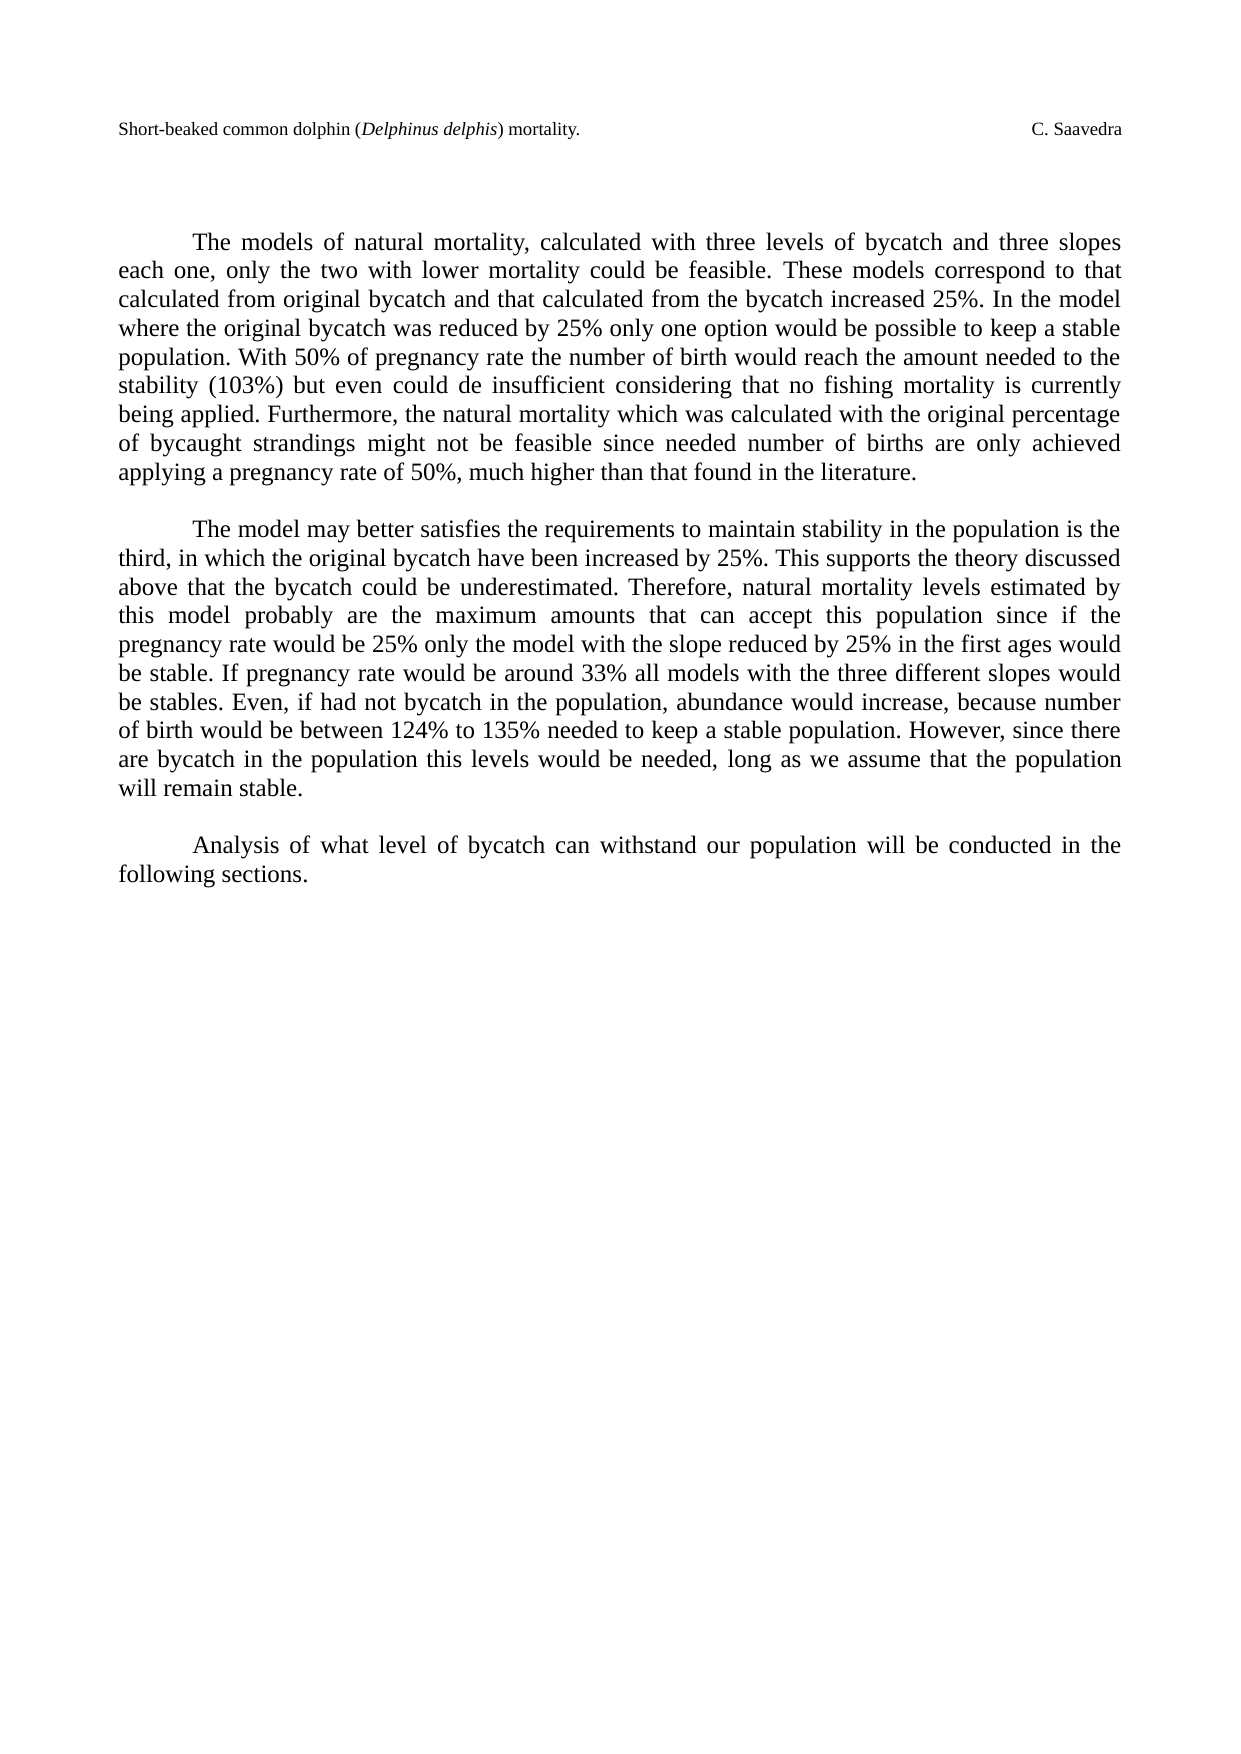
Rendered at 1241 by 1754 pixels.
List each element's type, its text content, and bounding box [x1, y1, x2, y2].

text The model may better satisfies the requirements to maintain stability in the population is the third, in which the original bycatch have been increased by 25%. This supports the theory discussed above that the bycatch could be underestimated. Therefore, natural mortality levels estimated by this model probably are the maximum amounts that can accept this population since if the pregnancy rate would be 25% only the model with the slope reduced by 25% in the first ages would be stable. If pregnancy rate would be around 33% all models with the three different slopes would be stables. Even, if had not bycatch in the population, abundance would increase, because number of birth would be between 124% to 135% needed to keep a stable population. However, since there are bycatch in the population this levels would be needed, long as we assume that the population will remain stable. [118, 514, 1122, 802]
text The models of natural mortality, calculated with three levels of bycatch and three slopes each one, only the two with lower mortality could be feasible. These models correspond to that calculated from original bycatch and that calculated from the bycatch increased 25%. In the model where the original bycatch was reduced by 25% only one option would be possible to keep a stable population. With 50% of pregnancy rate the number of birth would reach the amount needed to the stability (103%) but even could de insufficient considering that no fishing mortality is currently being applied. Furthermore, the natural mortality which was calculated with the original percentage of bycaught strandings might not be feasible since needed number of births are only achieved applying a pregnancy rate of 50%, much higher than that found in the literature. [118, 227, 1122, 485]
text Analysis of what level of bycatch can withstand our population will be conducted in the following sections. [118, 830, 1122, 888]
